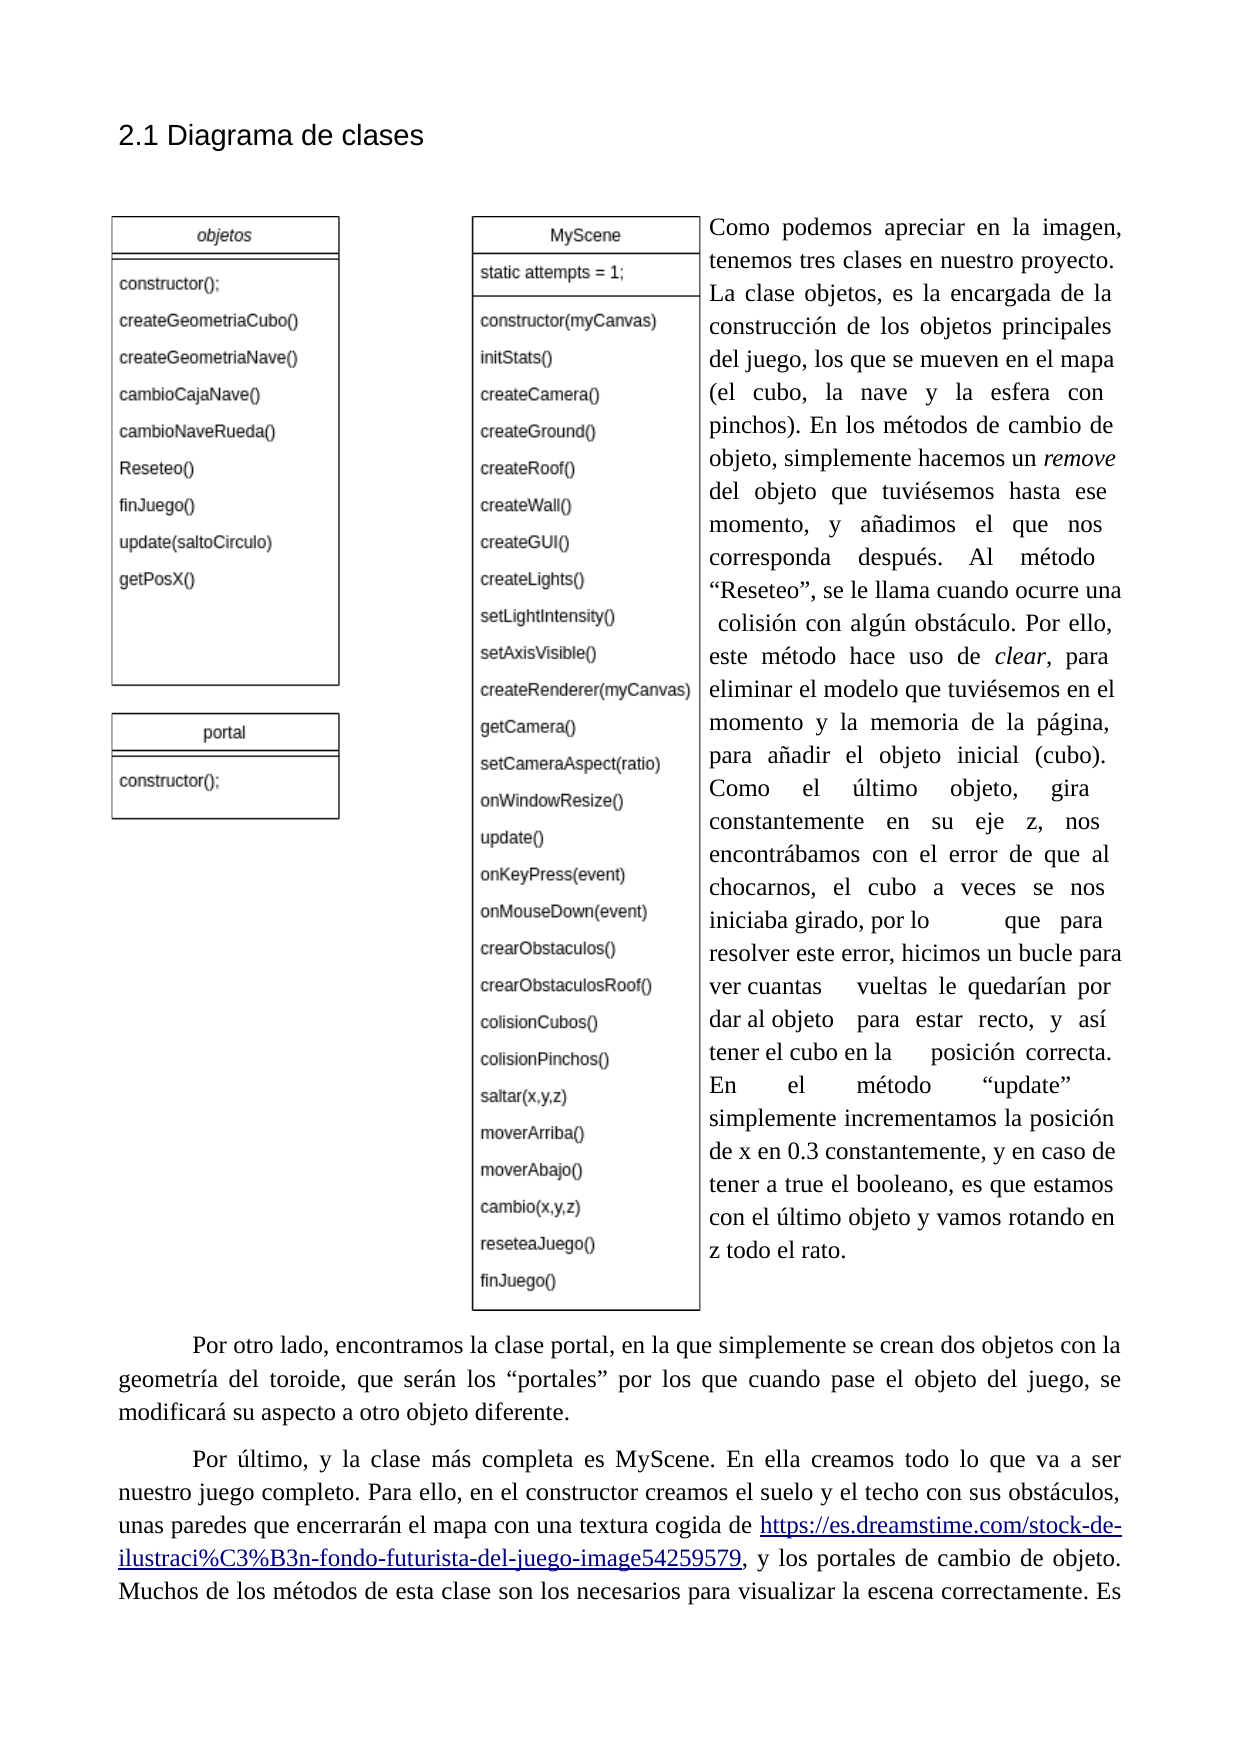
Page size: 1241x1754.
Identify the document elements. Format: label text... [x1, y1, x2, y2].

text Como podemos apreciar en la imagen, tenemos tres clases en nuestro proyecto. La clase objetos, es la encargada de la construcción de los objetos principales del juego, los que se mueven en el mapa (el cubo, la nave y la esfera con pinchos). En los métodos de cambio de objeto, simplemente hacemos un remove del objeto que tuviésemos hasta ese momento, y añadimos el que nos corresponda después. Al método “Reseteo”, se le llama cuando ocurre una colisión con algún obstáculo. Por ello, este método hace uso de clear, para eliminar el modelo que tuviésemos en el momento y la memoria de la página, para añadir el objeto inicial (cubo). Como el último objeto, gira constantemente en su eje z, nos encontrábamos con el error de que al chocarnos, el cubo a veces se nos iniciaba girado, por lo que para resolver este error, hicimos un bucle para ver cuantas vueltas le quedarían por dar al objeto para estar recto, y así tener el cubo en la posición correcta. En el método “update” simplemente incrementamos la posición de x en 0.3 constantemente, y en caso de tener a true el booleano, es que estamos con el último objeto y vamos rotando en z todo el rato. [118, 212, 1122, 1264]
text Por otro lado, encontramos la clase portal, en la que simplemente se crean dos objetos con la geometría del toroide, que serán los “portales” por los que cuando pase el objeto del juego, se modificará su aspecto a otro objeto diferente. [118, 1331, 1122, 1425]
picture [111, 216, 701, 1311]
subtitle 2.1 Diagrama de clases [118, 118, 1122, 152]
text Por último, y la clase más completa es MyScene. En ella creamos todo lo que va a ser nuestro juego completo. Para ello, en el constructor creamos el suelo y el techo con sus obstáculos, unas paredes que encerrarán el mapa con una textura cogida de https://es.dreamstime.com/stock-de-ilustraci%C3%B3n-fondo-futurista-del-juego-image54259579, y los portales de cambio de objeto. Muchos de los métodos de esta clase son los necesarios para visualizar la escena correctamente. Es [118, 1444, 1122, 1605]
